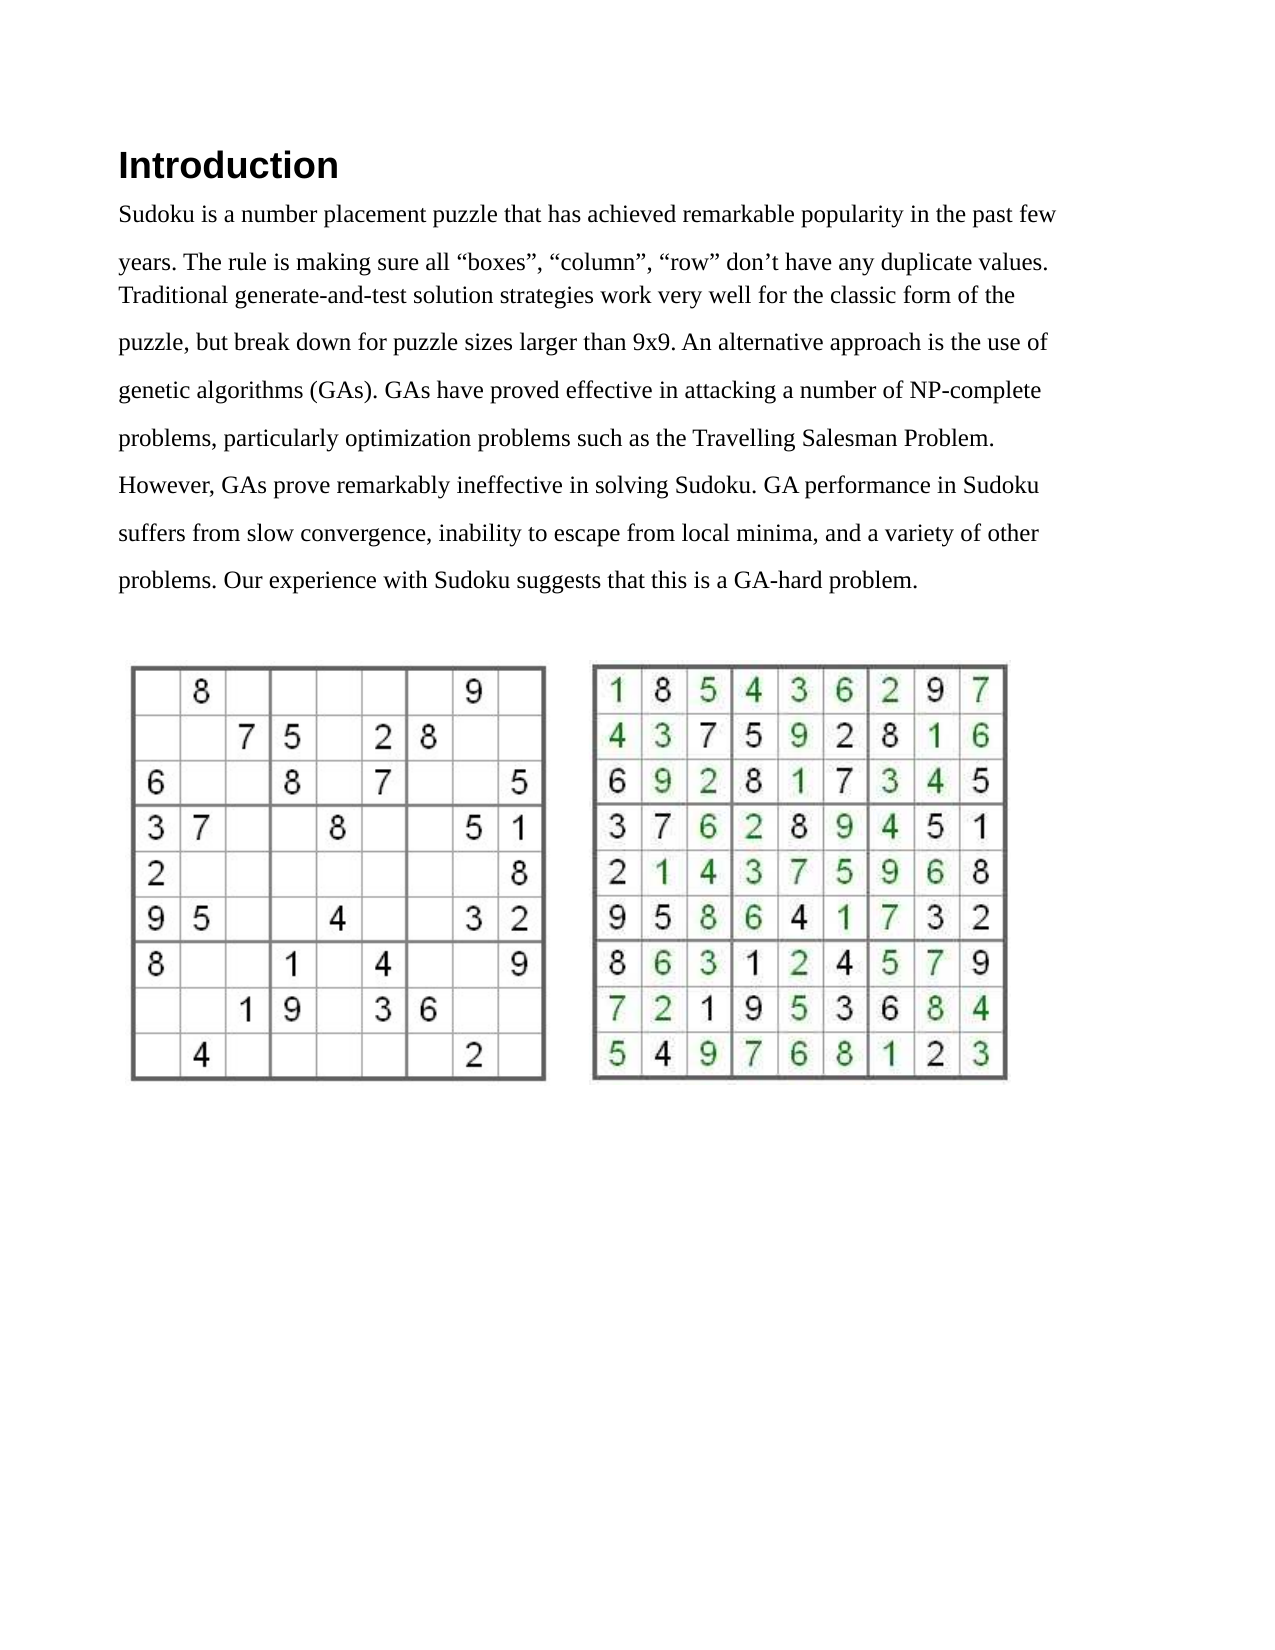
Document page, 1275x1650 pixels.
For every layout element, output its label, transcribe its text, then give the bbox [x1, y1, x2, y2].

text problems, particularly optimization problems such as the Travelling Salesman Problem. [118, 423, 1157, 451]
text genetic algorithms (GAs). GAs have proved effective in attacking a number of NP-complete [118, 375, 1157, 404]
picture [588, 660, 1011, 1085]
text problems. Our experience with Sudoku suggests that this is a GA-hard problem. [118, 566, 1157, 594]
picture [125, 660, 550, 1086]
text puzzle, but break down for puzzle sizes larger than 9x9. An alternative approach is the use of [118, 327, 1157, 356]
text suffers from slow convergence, inability to escape from local minima, and a variety of other [118, 518, 1157, 547]
text However, GAs prove remarkably ineffective in solving Sudoku. GA performance in Sudoku [118, 470, 1157, 499]
text years. The rule is making sure all “boxes”, “column”, “row” don’t have any duplicate values. Traditional generate-and-test solution strategies work very well for the classic form of the [118, 247, 1157, 309]
subtitle Introduction [118, 143, 1157, 187]
text Sudoku is a number placement puzzle that has achieved remarkable popularity in the past few [118, 199, 1157, 228]
